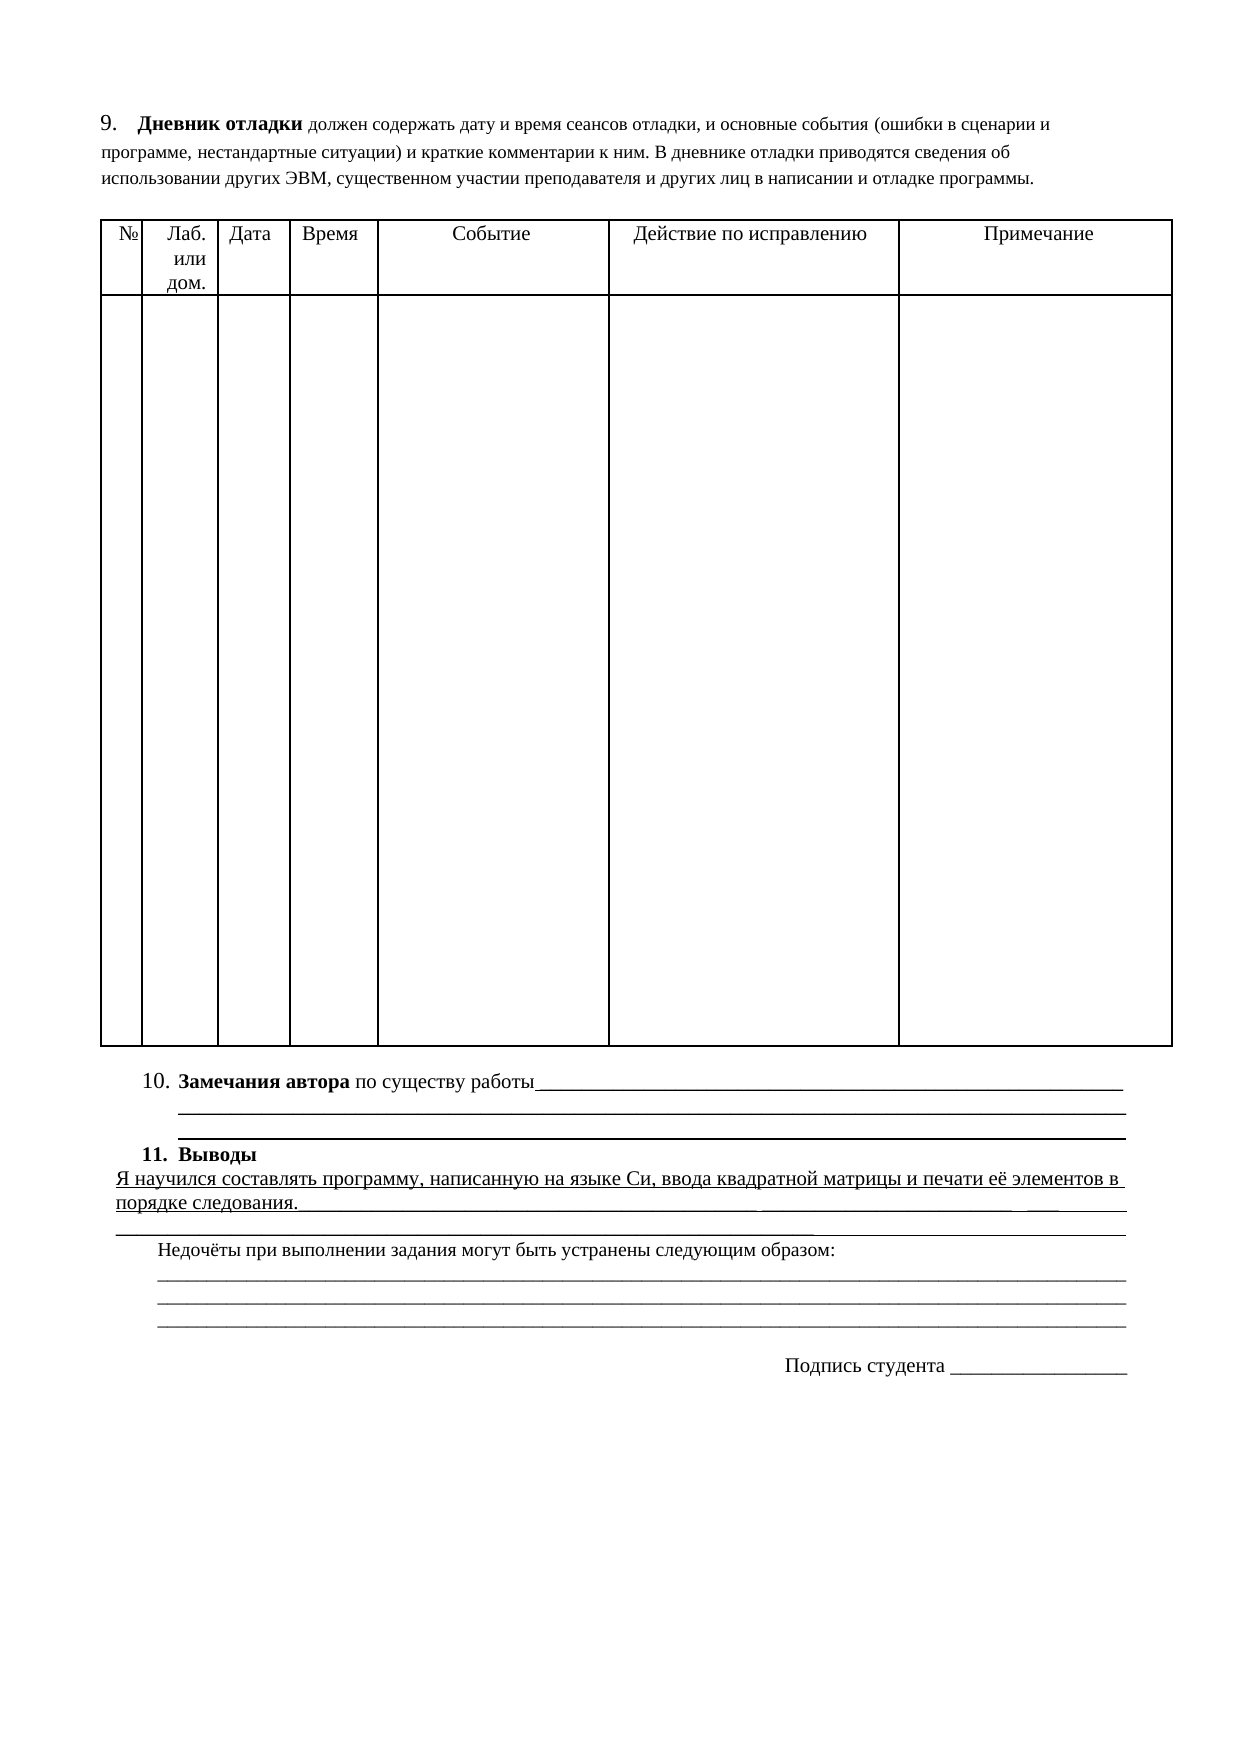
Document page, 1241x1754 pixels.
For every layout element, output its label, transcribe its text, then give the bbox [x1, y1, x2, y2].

table_cell [379, 296, 608, 1044]
table_cell [610, 270, 898, 294]
table_cell [219, 245, 289, 270]
list Выводы [142, 1142, 1127, 1166]
table_header Событие [379, 221, 608, 245]
table_cell [102, 296, 141, 1044]
table_cell [291, 270, 377, 294]
table_cell [379, 270, 608, 294]
table_cell [379, 245, 608, 270]
table_cell [610, 296, 898, 1044]
table_cell [143, 296, 217, 1044]
table_cell [219, 270, 289, 294]
table_header Лаб. [143, 221, 217, 245]
table_cell [610, 245, 898, 270]
table_cell [900, 296, 1171, 1044]
table_cell [900, 245, 1171, 270]
table_cell дом. [143, 270, 217, 294]
table_header Действие по исправлению [610, 221, 898, 245]
list Замечания автора по существу работы ________________________________________________________ _______________________________________________________________________________________________________________________________________________________________________ [142, 1067, 1127, 1142]
table_cell [291, 245, 377, 270]
text Недочёты при выполнении задания могут быть устранены следующим образом: ______________________________________________________________________________________________________________________________________________________________________________________________________________________________________________________________________________________________________ [157, 1238, 1127, 1329]
text Я научился составлять программу, написанную на языке Си, ввода квадратной матрицы и печати её элементов в порядке следования.____________________________________________ ________________________ ___ [116, 1166, 1127, 1211]
text ___________________________________________________________________ [116, 1214, 1127, 1238]
table_cell [102, 270, 141, 294]
table_cell [219, 296, 289, 1044]
table_header Время [291, 221, 377, 245]
table_header Дата [219, 221, 289, 245]
table_cell [291, 296, 377, 1044]
table_header № [102, 221, 141, 245]
table_cell [900, 270, 1171, 294]
text Подпись студента _________________ [157, 1353, 1127, 1377]
table_header Примечание [900, 221, 1171, 245]
table_cell [102, 245, 141, 270]
list Дневник отладки должен содержать дату и время сеансов отладки, и основные события (ошибки в сценарии и программе, нестандартные ситуации) и краткие комментарии к ним. В дневнике отладки приводятся сведения об использовании других ЭВМ, существенном участии преподавателя и других лиц в написании и отладке программы. [100, 109, 1062, 188]
table_cell или [143, 245, 217, 270]
